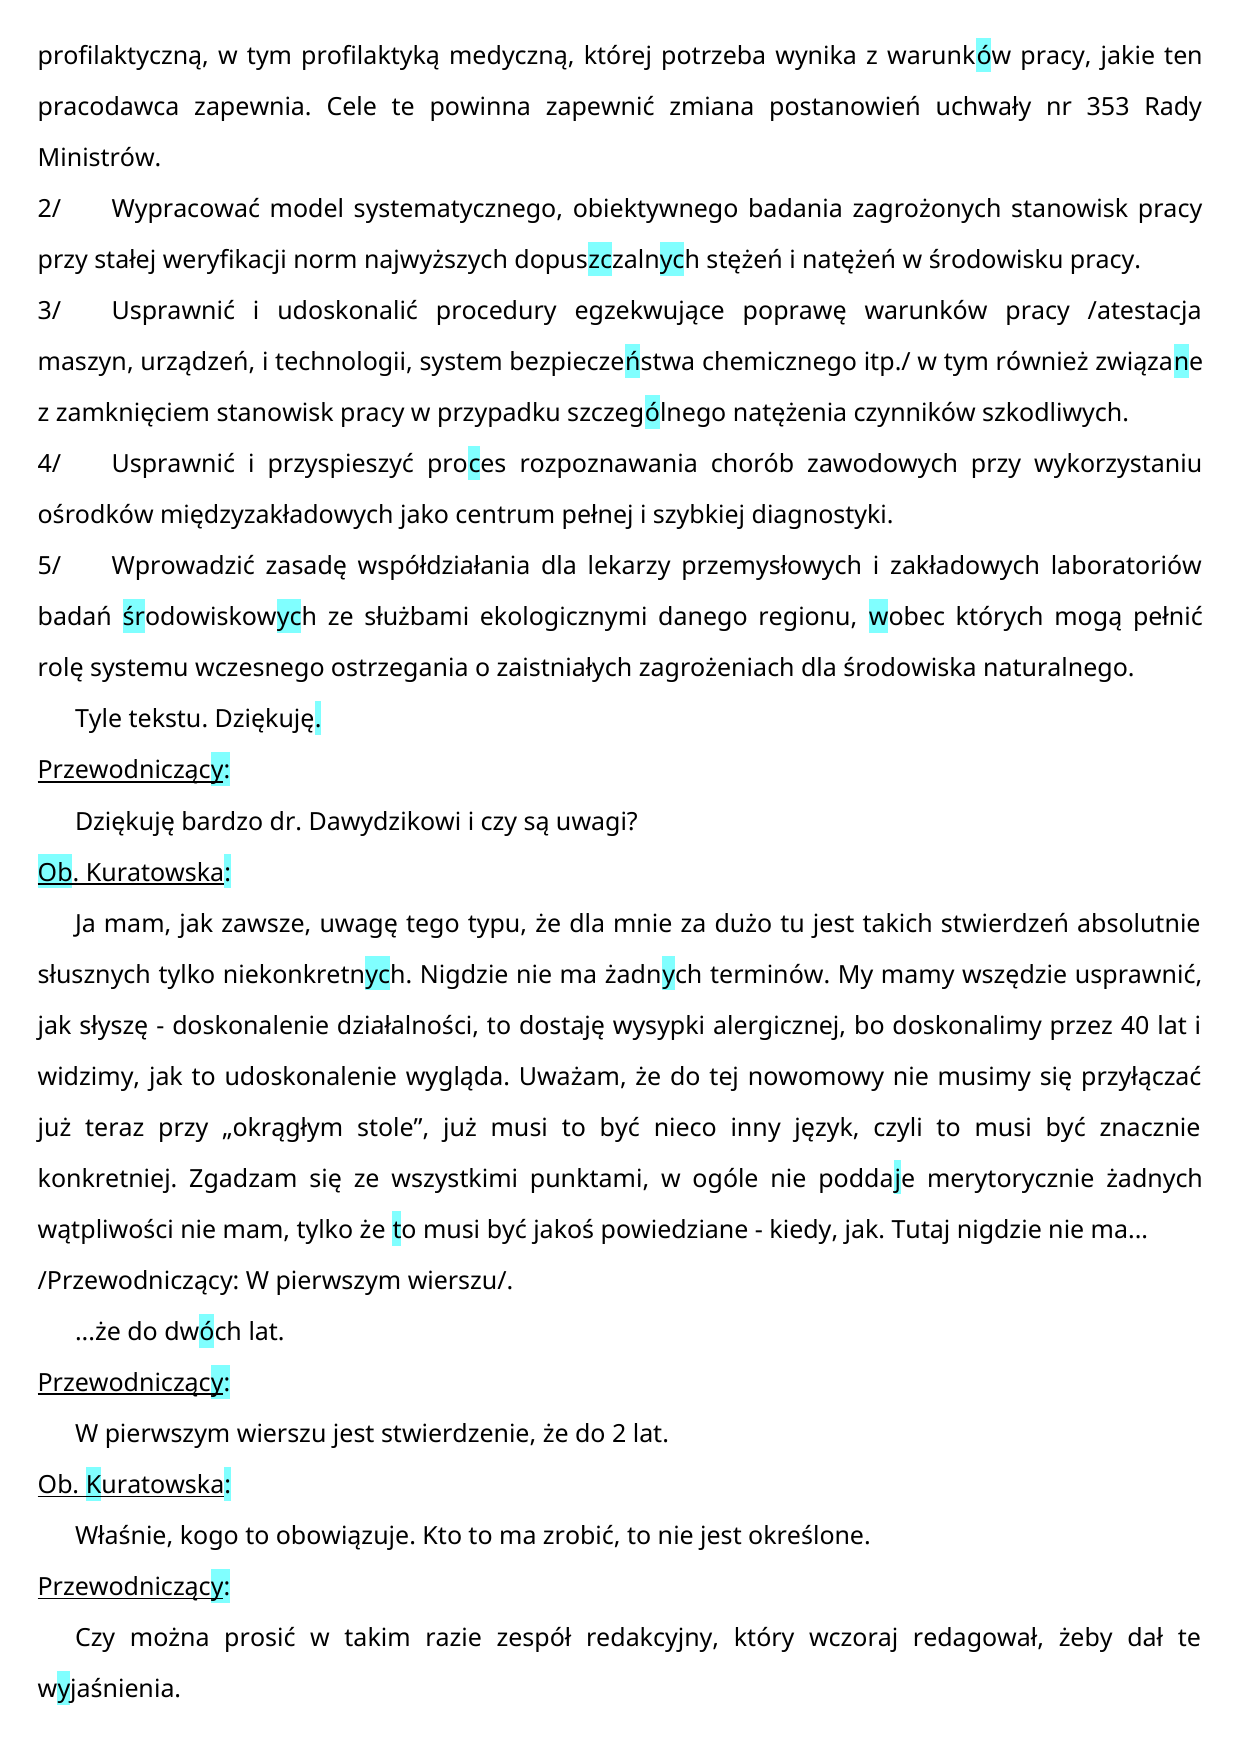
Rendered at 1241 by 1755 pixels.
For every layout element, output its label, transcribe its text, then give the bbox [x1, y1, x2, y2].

text Czy można prosić w takim razie zespół redakcyjny, który wczoraj redagował, żeby dał te wyjaśnienia. [37, 1620, 1203, 1705]
text /Przewodniczący: W pierwszym wierszu/. [37, 1262, 1203, 1297]
text Dziękuję bardzo dr. Dawydzikowi i czy są uwagi? [37, 803, 1203, 837]
text Ja mam, jak zawsze, uwagę tego typu, że dla mnie za dużo tu jest takich stwierdzeń absolutnie słusznych tylko niekonkretnych. Nigdzie nie ma żadnych terminów. My mamy wszędzie usprawnić, jak słyszę - doskonalenie działalności, to dostaję wysypki alergicznej, bo doskonalimy przez 40 lat i widzimy, jak to udoskonalenie wygląda. Uważam, że do tej nowomowy nie musimy się przyłączać już teraz przy „okrągłym stole”, już musi to być nieco inny język, czyli to musi być znacznie konkretniej. Zgadzam się ze wszystkimi punktami, w ogóle nie poddaje merytorycznie żadnych wątpliwości nie mam, tylko że to musi być jakoś powiedziane - kiedy, jak. Tutaj nigdzie nie ma... [37, 905, 1203, 1246]
text profilaktyczną, w tym profilaktyką medyczną, której potrzeba wynika z warunków pracy, jakie ten pracodawca zapewnia. Cele te powinna zapewnić zmiana postanowień uchwały nr 353 Rady Ministrów. [37, 37, 1203, 174]
text 3/ Usprawnić i udoskonalić procedury egzekwujące poprawę warunków pracy /atestacja maszyn, urządzeń, i technologii, system bezpieczeństwa chemicznego itp./ w tym również związane z zamknięciem stanowisk pracy w przypadku szczególnego natężenia czynników szkodliwych. [37, 293, 1203, 429]
text 5/ Wprowadzić zasadę współdziałania dla lekarzy przemysłowych i zakładowych laboratoriów badań środowiskowych ze służbami ekologicznymi danego regionu, wobec których mogą pełnić rolę systemu wczesnego ostrzegania o zaistniałych zagrożeniach dla środowiska naturalnego. [37, 548, 1203, 684]
text Właśnie, kogo to obowiązuje. Kto to ma zrobić, to nie jest określone. [37, 1518, 1203, 1552]
text Przewodniczący: [37, 752, 1203, 786]
text Tyle tekstu. Dziękuję. [37, 701, 1203, 735]
text Ob. Kuratowska: [37, 854, 1203, 888]
text Ob. Kuratowska: [37, 1467, 1203, 1501]
text W pierwszym wierszu jest stwierdzenie, że do 2 lat. [37, 1416, 1203, 1450]
text ...że do dwóch lat. [37, 1313, 1203, 1348]
text Przewodniczący: [37, 1364, 1203, 1399]
text 4/ Usprawnić i przyspieszyć proces rozpoznawania chorób zawodowych przy wykorzystaniu ośrodków międzyzakładowych jako centrum pełnej i szybkiej diagnostyki. [37, 446, 1203, 531]
text 2/ Wypracować model systematycznego, obiektywnego badania zagrożonych stanowisk pracy przy stałej weryfikacji norm najwyższych dopuszczalnych stężeń i natężeń w środowisku pracy. [37, 191, 1203, 276]
text Przewodniczący: [37, 1569, 1203, 1603]
